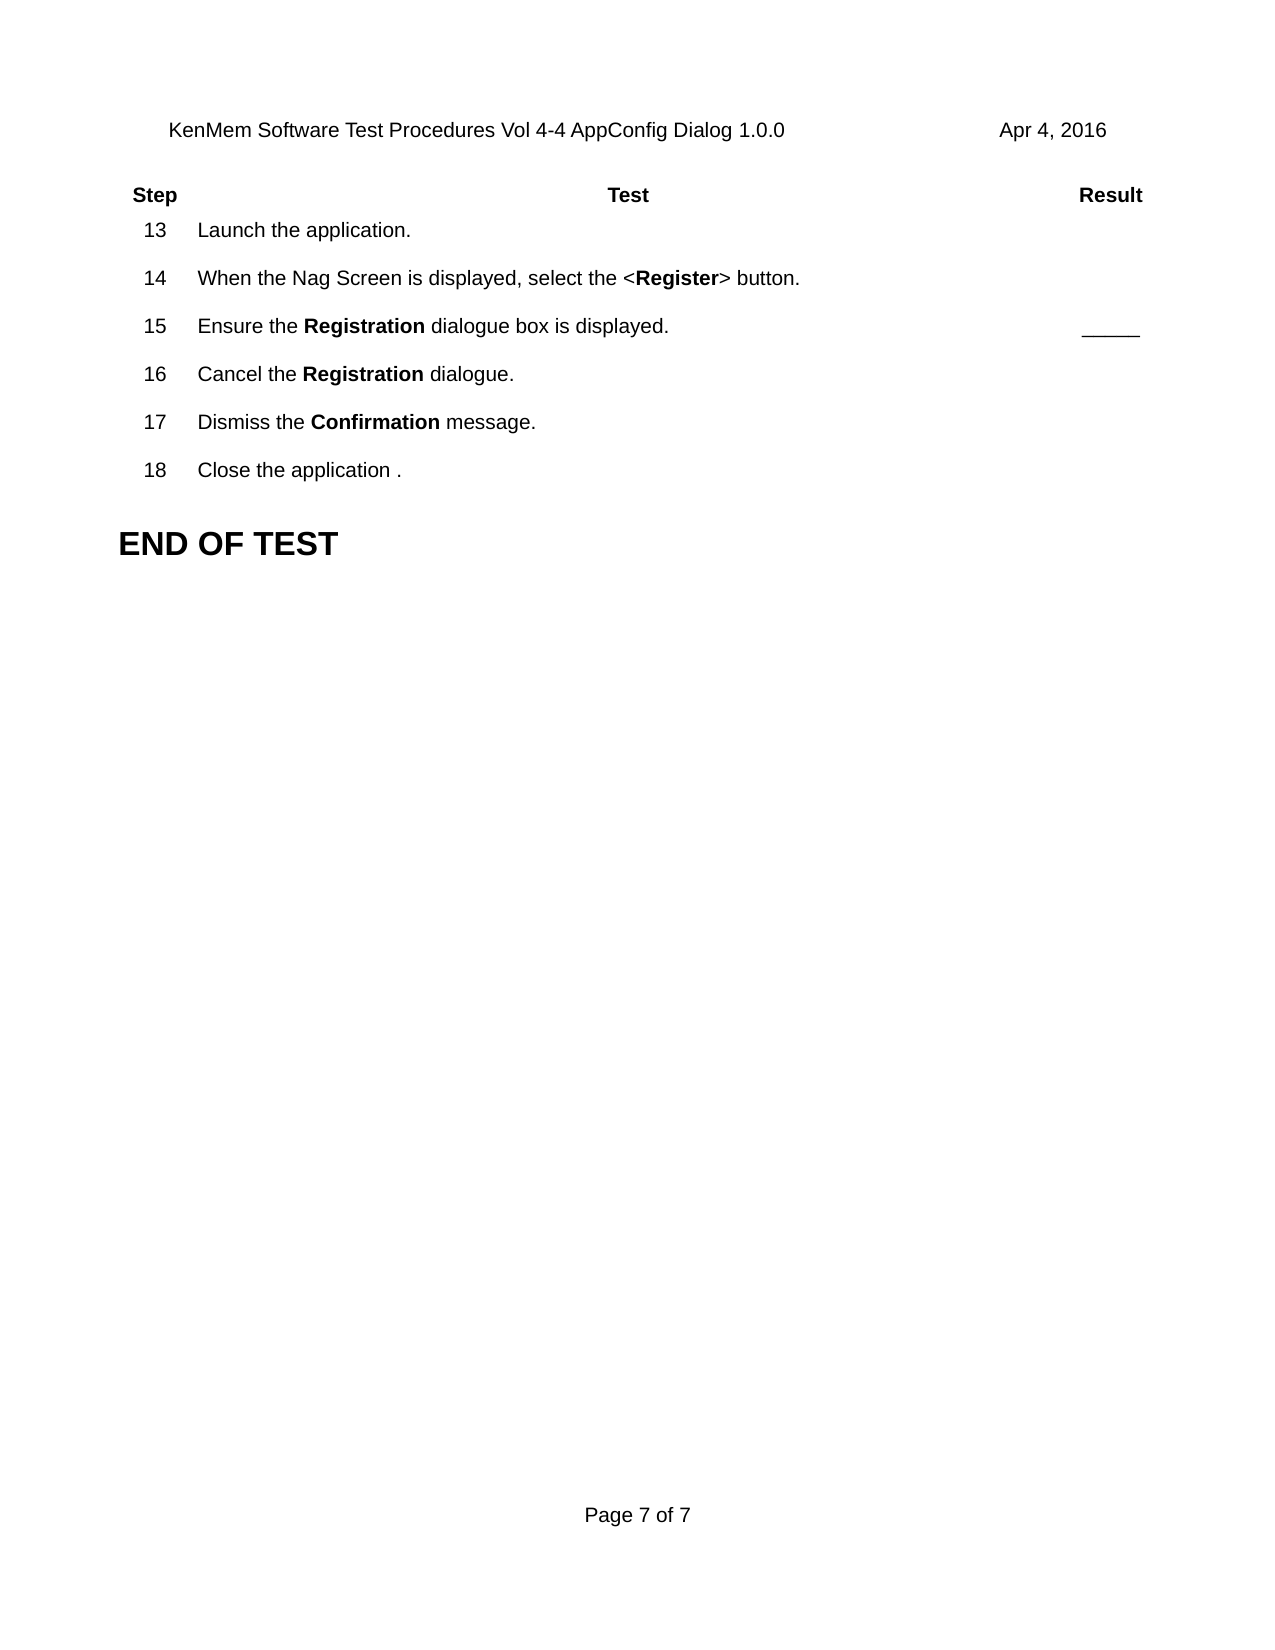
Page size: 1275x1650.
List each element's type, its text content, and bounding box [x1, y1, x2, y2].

table_cell 15 [118, 308, 191, 356]
table_cell [1065, 356, 1157, 404]
table_cell 16 [118, 356, 191, 404]
table_cell Launch the application. [191, 213, 1065, 260]
table_cell Ensure the Registration dialogue box is displayed. [191, 308, 1065, 356]
table_cell When the Nag Screen is displayed, select the <Register> button. [191, 260, 1065, 308]
table_header Test [191, 177, 1065, 212]
table_cell [1065, 213, 1157, 260]
table_cell _____ [1065, 308, 1157, 356]
table_cell [1065, 452, 1157, 500]
table_cell 14 [118, 260, 191, 308]
text END OF TEST [118, 524, 1157, 562]
table_cell Close the application . [191, 452, 1065, 500]
table_cell [1065, 404, 1157, 452]
table_cell 13 [118, 213, 191, 260]
table_header Step [118, 177, 191, 212]
table_cell 17 [118, 404, 191, 452]
table_header Result [1065, 177, 1157, 212]
table_cell Cancel the Registration dialogue. [191, 356, 1065, 404]
table_cell [1065, 260, 1157, 308]
table_cell 18 [118, 452, 191, 500]
table_cell Dismiss the Confirmation message. [191, 404, 1065, 452]
